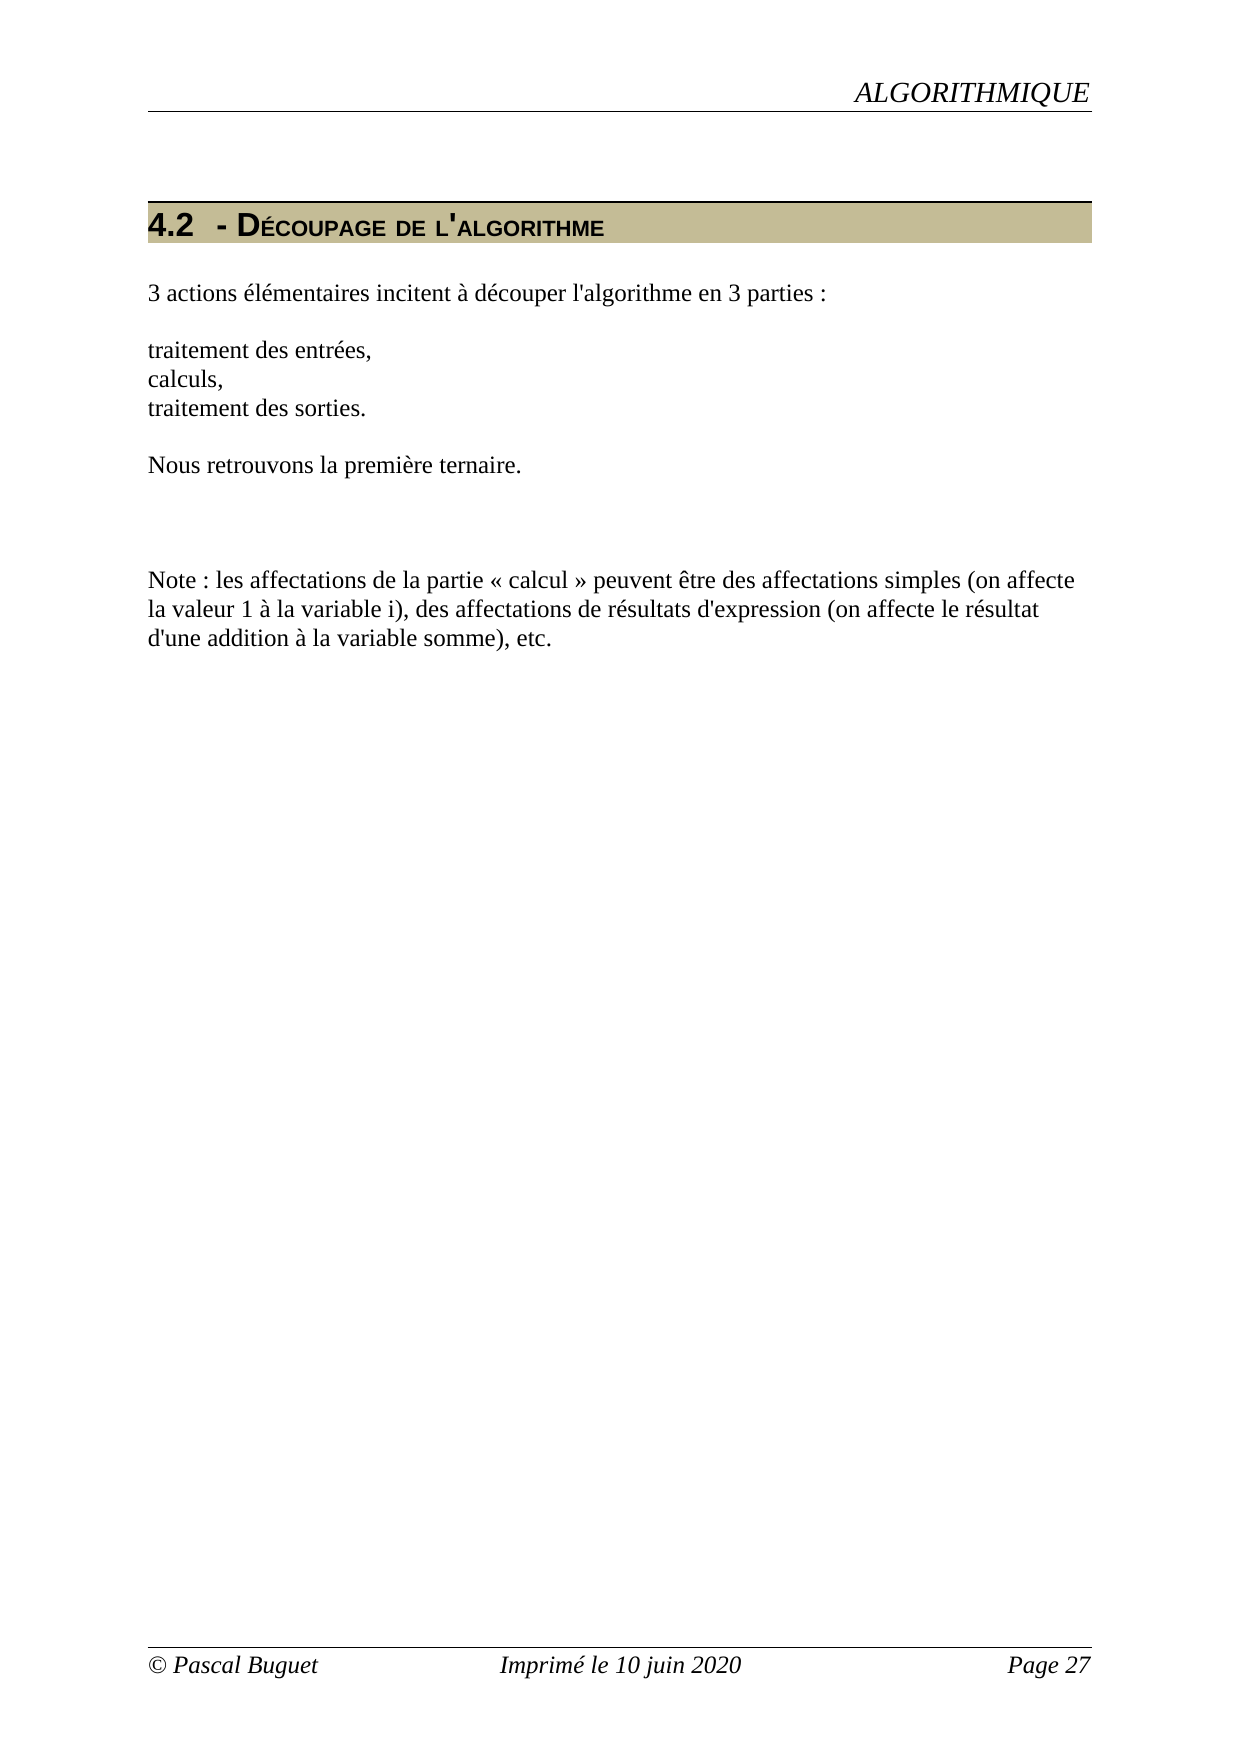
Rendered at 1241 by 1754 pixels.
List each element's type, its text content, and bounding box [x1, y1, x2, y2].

text traitement des entrées, [148, 336, 1092, 364]
text traitement des sorties. [148, 393, 1092, 422]
text Note : les affectations de la partie « calcul » peuvent être des affectations simples (on affecte la valeur 1 à la variable i), des affectations de résultats d'expression (on affecte le résultat d'une addition à la variable somme), etc. [148, 566, 1092, 652]
subtitle - Découpage de l'algorithme [148, 203, 1092, 243]
text 3 actions élémentaires incitent à découper l'algorithme en 3 parties : [148, 278, 1092, 307]
text Nous retrouvons la première ternaire. [148, 451, 1092, 479]
text calculs, [148, 364, 1092, 393]
